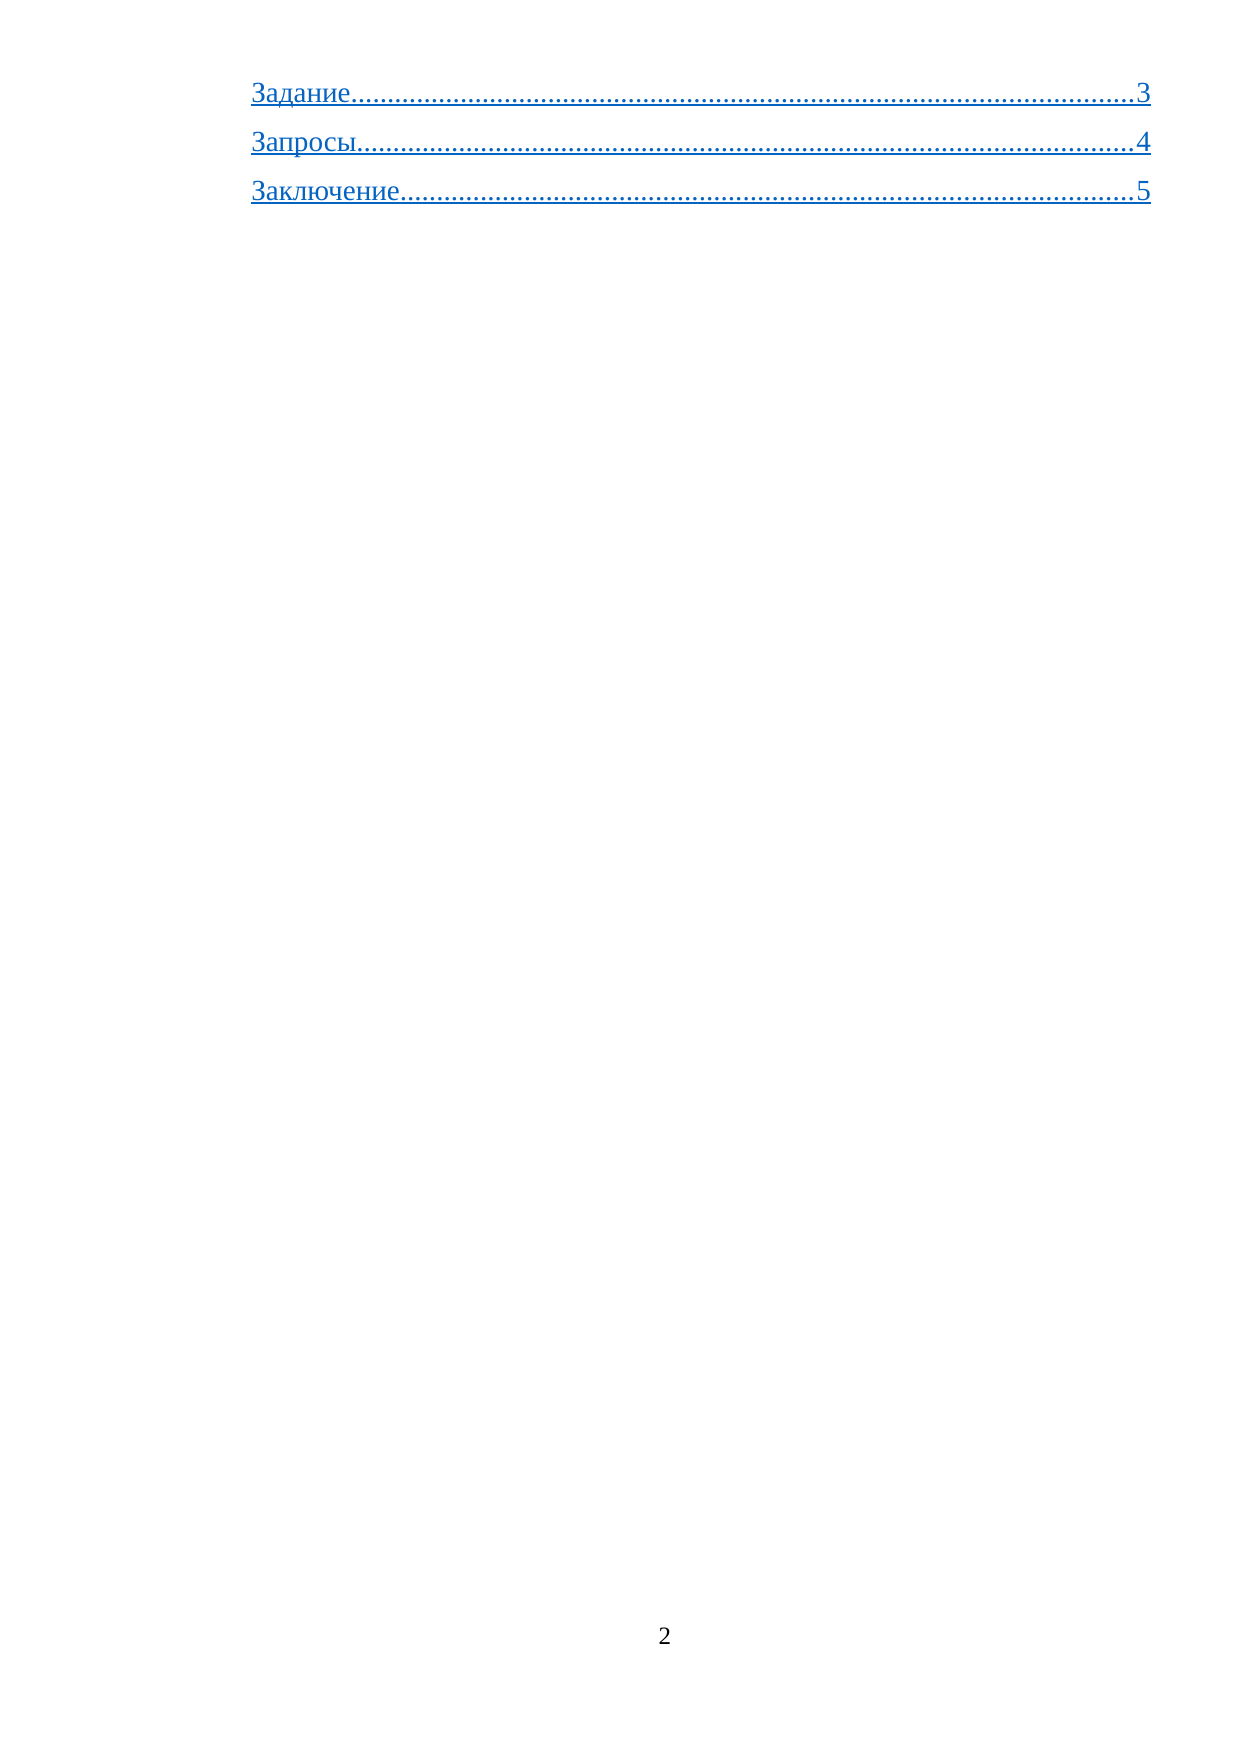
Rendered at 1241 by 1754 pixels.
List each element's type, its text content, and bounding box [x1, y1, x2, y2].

text Задание 3 [177, 75, 1152, 108]
text Заключение 5 [177, 173, 1152, 206]
text Запросы 4 [177, 124, 1152, 157]
